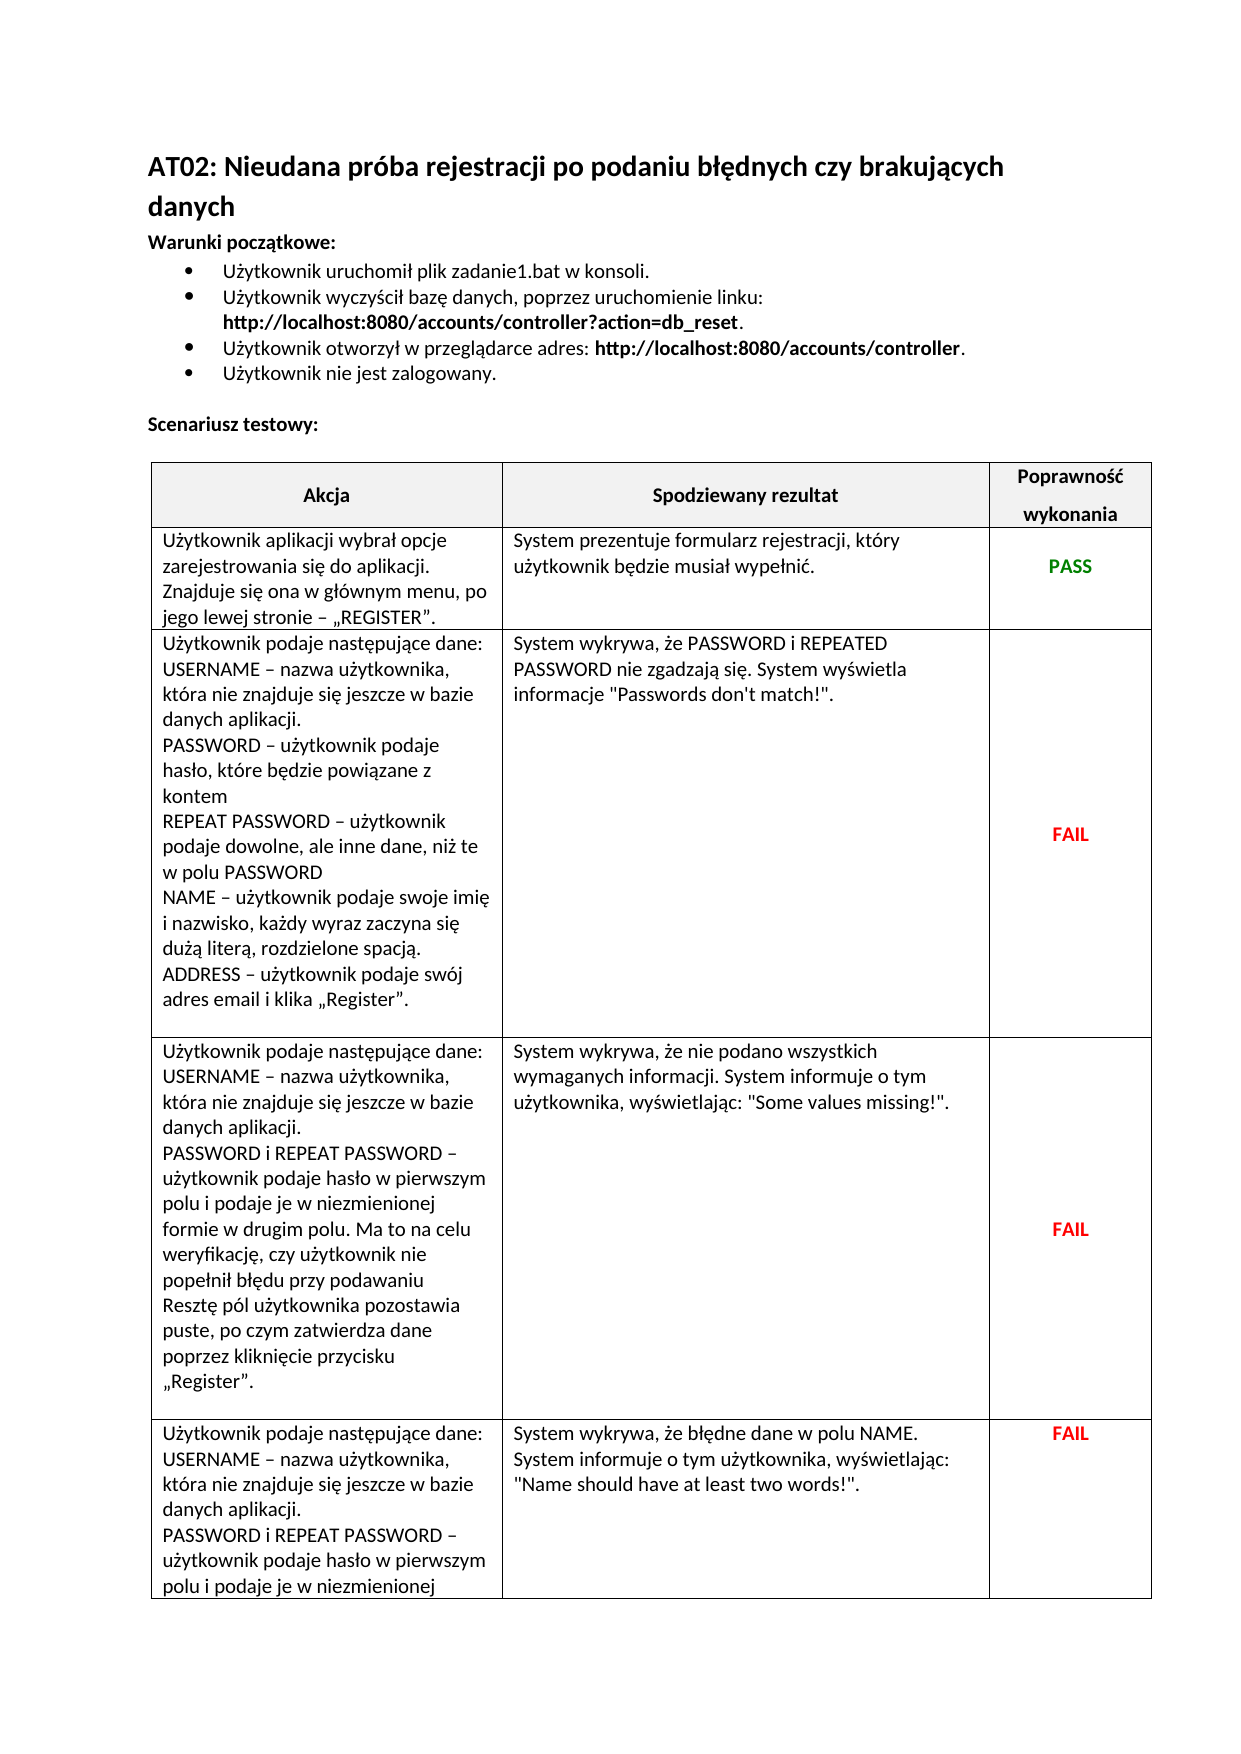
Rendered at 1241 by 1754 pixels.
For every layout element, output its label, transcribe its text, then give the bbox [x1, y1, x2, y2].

table_cell FAIL [990, 1038, 1151, 1419]
table_cell System prezentuje formularz rejestracji, który użytkownik będzie musiał wypełnić. [503, 528, 989, 629]
table_cell FAIL [990, 630, 1151, 1037]
table_cell System wykrywa, że PASSWORD i REPEATED PASSWORD nie zgadzają się. System wyświetla informacje "Passwords don't match!". [503, 630, 989, 1037]
list Użytkownik nie jest zalogowany. [185, 360, 1093, 386]
table_cell Użytkownik podaje następujące dane: USERNAME – nazwa użytkownika, która nie znajduje się jeszcze w bazie danych aplikacji. PASSWORD i REPEAT PASSWORD – użytkownik podaje hasło w pierwszym polu i podaje je w niezmienionej formie w drugim polu. Ma to na celu weryfikację, czy użytkownik nie popełnił błędu przy podawaniu Resztę pól użytkownika pozostawia puste, po czym zatwierdza dane poprzez kliknięcie przycisku „Register”. [152, 1038, 502, 1419]
table_cell FAIL [990, 1420, 1151, 1598]
list Użytkownik uruchomił plik zadanie1.bat w konsoli. [185, 259, 1093, 284]
text Warunki początkowe: [148, 229, 1093, 255]
table_cell System wykrywa, że błędne dane w polu NAME. System informuje o tym użytkownika, wyświetlając: "Name should have at least two words!". [503, 1420, 989, 1598]
list Użytkownik wyczyścił bazę danych, poprzez uruchomienie linku: http://localhost:8080/accounts/controller?action=db_reset. [185, 284, 1093, 335]
table_cell PASS [990, 528, 1151, 629]
table_header Poprawność wykonania [990, 463, 1151, 527]
table_cell System wykrywa, że nie podano wszystkich wymaganych informacji. System informuje o tym użytkownika, wyświetlając: "Some values missing!". [503, 1038, 989, 1419]
table_header Akcja [152, 463, 502, 527]
table_cell Użytkownik podaje następujące dane: USERNAME – nazwa użytkownika, która nie znajduje się jeszcze w bazie danych aplikacji. PASSWORD i REPEAT PASSWORD – użytkownik podaje hasło w pierwszym polu i podaje je w niezmienionej [152, 1420, 502, 1598]
text Scenariusz testowy: [148, 411, 1093, 437]
list Użytkownik otworzył w przeglądarce adres: http://localhost:8080/accounts/controller. [185, 335, 1093, 360]
table_cell Użytkownik aplikacji wybrał opcje zarejestrowania się do aplikacji. Znajduje się ona w głównym menu, po jego lewej stronie – „REGISTER”. [152, 528, 502, 629]
table_cell Użytkownik podaje następujące dane: USERNAME – nazwa użytkownika, która nie znajduje się jeszcze w bazie danych aplikacji. PASSWORD – użytkownik podaje hasło, które będzie powiązane z kontem REPEAT PASSWORD – użytkownik podaje dowolne, ale inne dane, niż te w polu PASSWORD NAME – użytkownik podaje swoje imię i nazwisko, każdy wyraz zaczyna się dużą literą, rozdzielone spacją. ADDRESS – użytkownik podaje swój adres email i klika „Register”. [152, 630, 502, 1037]
table_header Spodziewany rezultat [503, 463, 989, 527]
text AT02: Nieudana próba rejestracji po podaniu błędnych czy brakujących danych [148, 148, 1093, 224]
